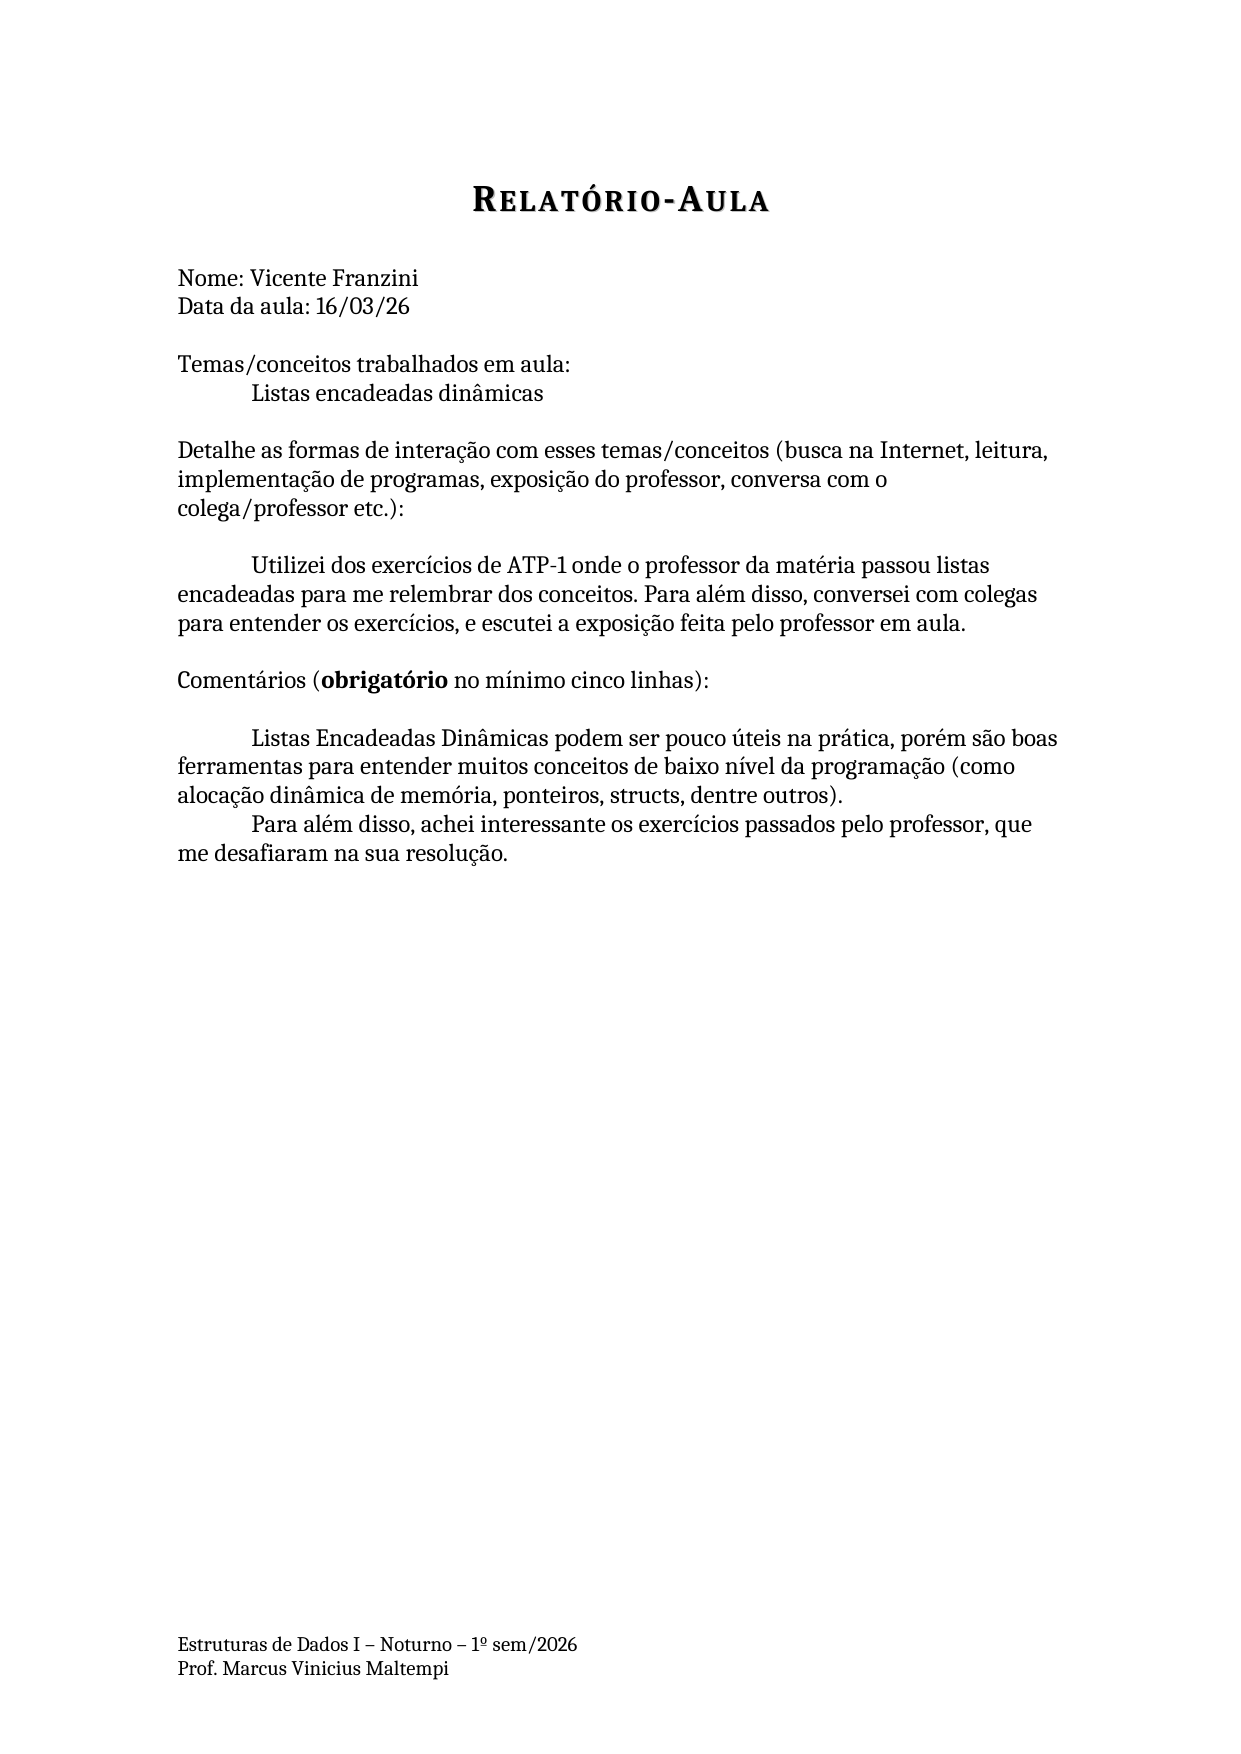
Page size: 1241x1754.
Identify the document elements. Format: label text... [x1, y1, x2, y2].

text Detalhe as formas de interação com esses temas/conceitos (busca na Internet, leitura, implementação de programas, exposição do professor, conversa com o colega/professor etc.): [177, 436, 1063, 522]
text Listas Encadeadas Dinâmicas podem ser pouco úteis na prática, porém são boas ferramentas para entender muitos conceitos de baixo nível da programação (como alocação dinâmica de memória, ponteiros, structs, dentre outros). [177, 723, 1063, 810]
text Temas/conceitos trabalhados em aula: [177, 350, 1063, 378]
text Listas encadeadas dinâmicas [177, 378, 1063, 407]
text Data da aula: 16/03/26 [177, 292, 1063, 321]
text Nome: Vicente Franzini [177, 263, 1063, 292]
text Comentários (obrigatório no mínimo cinco linhas): [177, 666, 1063, 695]
text Para além disso, achei interessante os exercícios passados pelo professor, que me desafiaram na sua resolução. [177, 810, 1063, 867]
text Relatório-Aula [177, 177, 1063, 220]
text Utilizei dos exercícios de ATP-1 onde o professor da matéria passou listas encadeadas para me relembrar dos conceitos. Para além disso, conversei com colegas para entender os exercícios, e escutei a exposição feita pelo professor em aula. [177, 551, 1063, 637]
